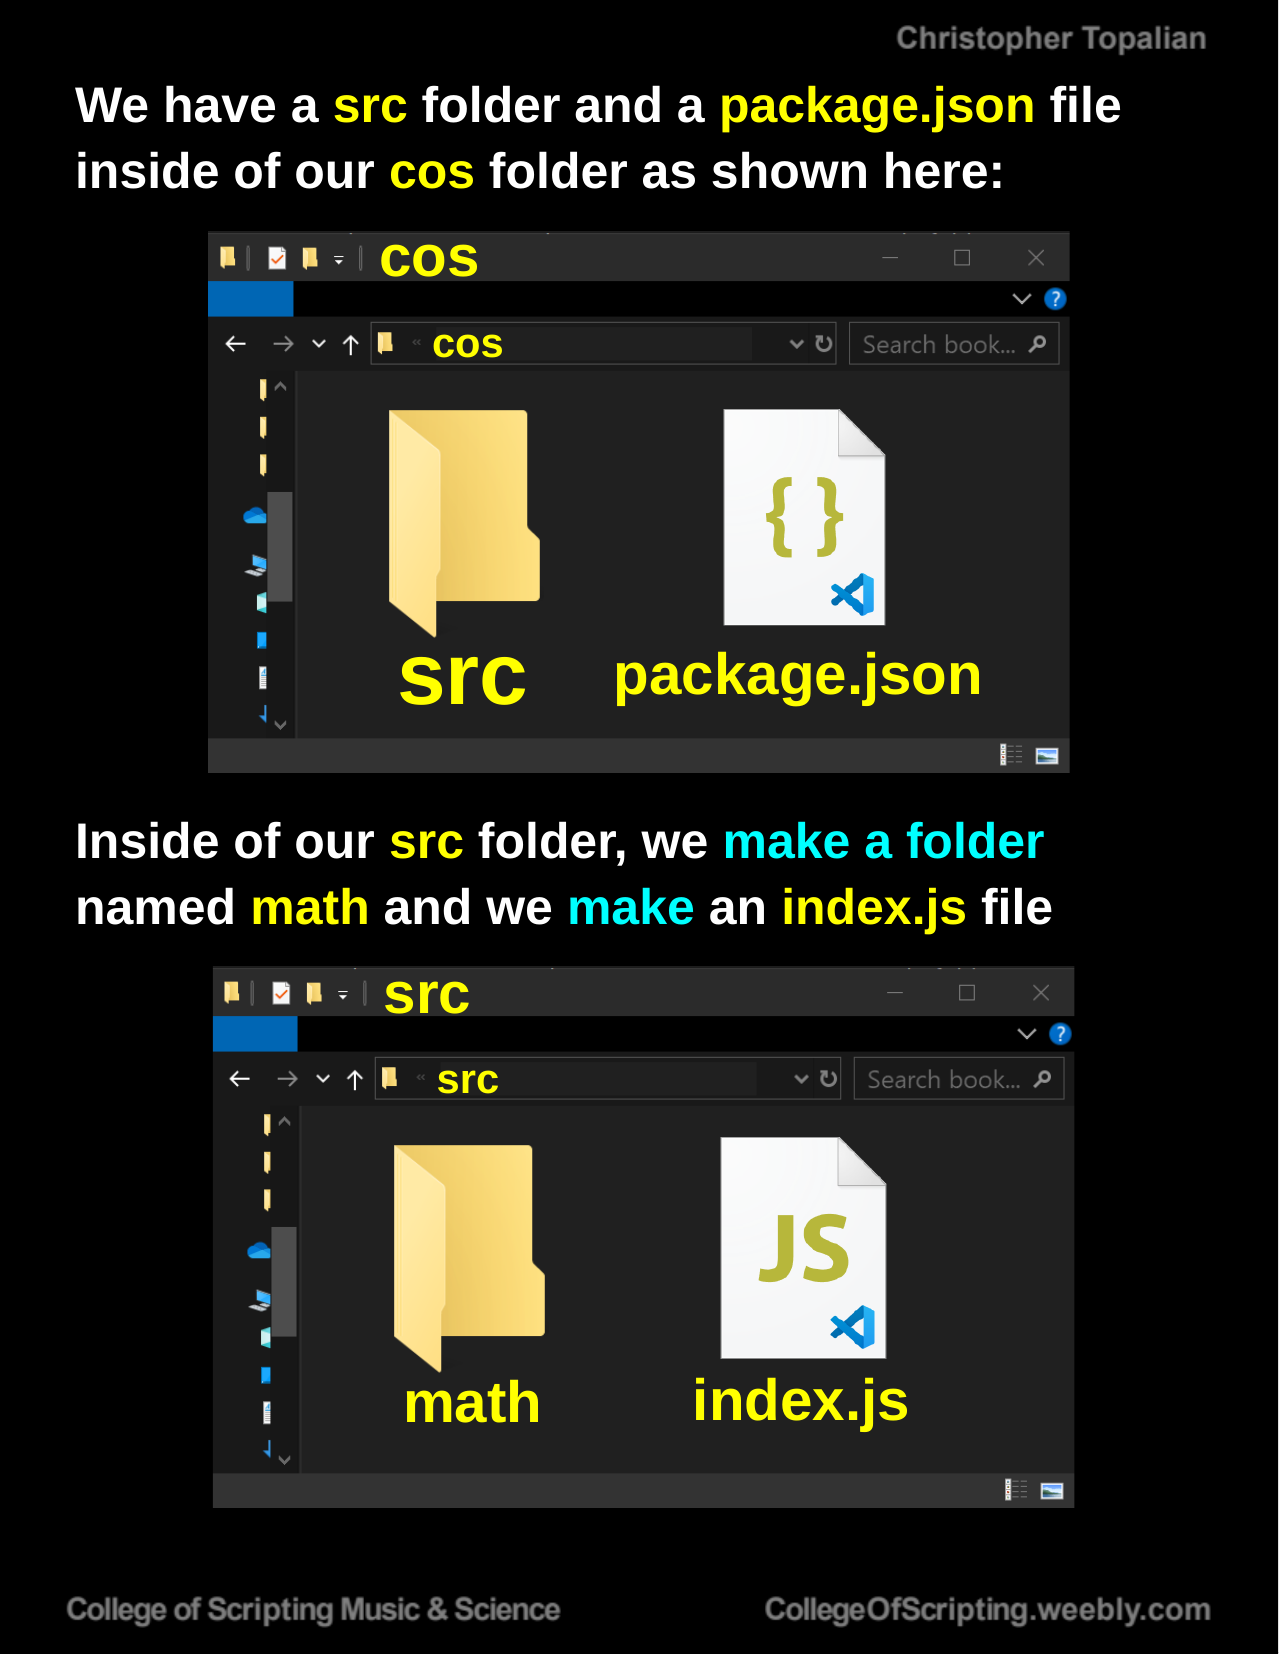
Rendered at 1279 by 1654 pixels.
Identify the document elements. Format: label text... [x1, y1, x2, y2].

picture [212, 966, 1075, 1508]
text We have a src folder and a package.json file inside of our cos folder as shown here: [75, 75, 1203, 198]
text Inside of our src folder, we make a folder named math and we make an index.js file [75, 812, 1203, 935]
picture [208, 231, 1070, 773]
